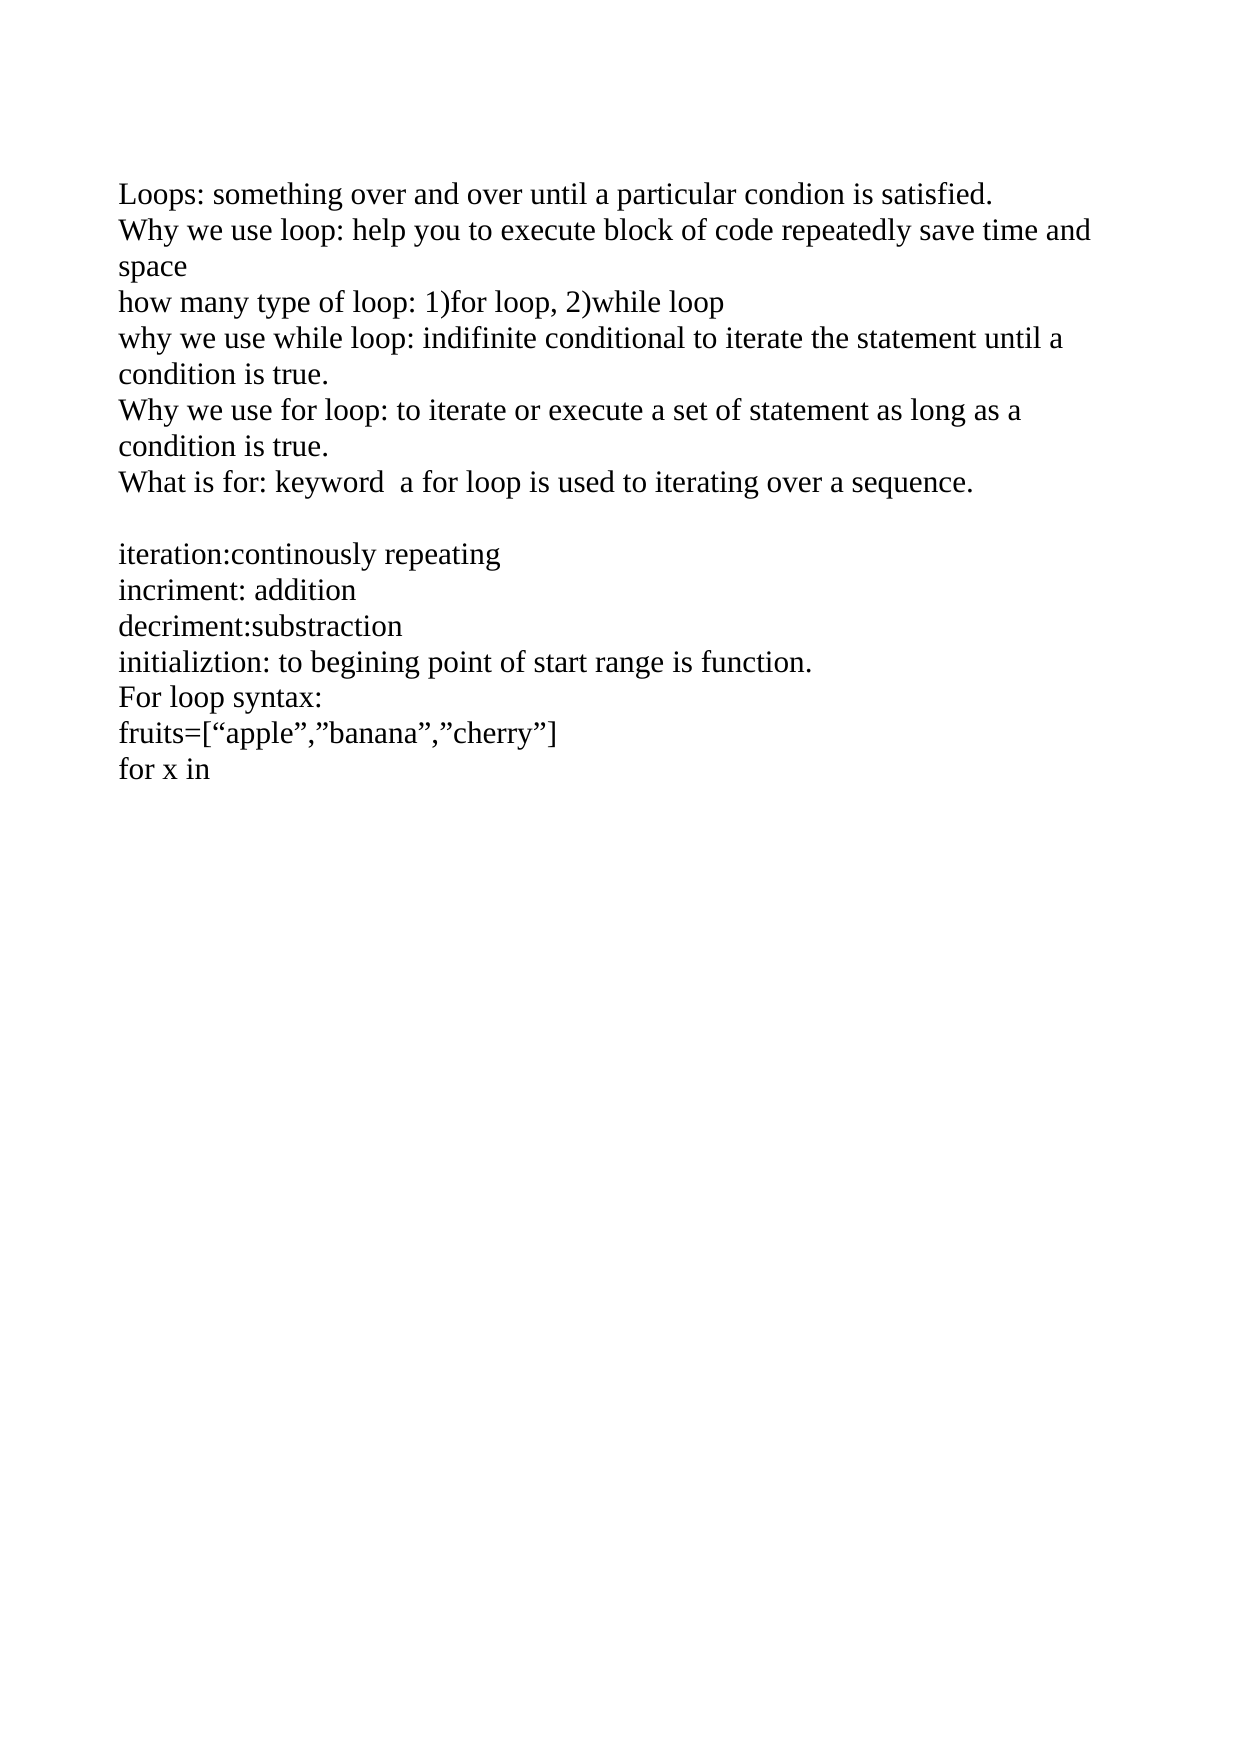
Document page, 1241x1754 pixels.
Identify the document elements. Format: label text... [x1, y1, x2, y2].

text fruits=[“apple”,”banana”,”cherry”] [118, 715, 1122, 751]
text Loops: something over and over until a particular condion is satisfied. [118, 176, 1122, 212]
text why we use while loop: indifinite conditional to iterate the statement until a condition is true. [118, 319, 1122, 391]
text how many type of loop: 1)for loop, 2)while loop [118, 283, 1122, 319]
text Why we use loop: help you to execute block of code repeatedly save time and space [118, 212, 1122, 283]
text iteration:continously repeating [118, 535, 1122, 571]
text initializtion: to begining point of start range is function. [118, 643, 1122, 679]
text Why we use for loop: to iterate or execute a set of statement as long as a condition is true. [118, 391, 1122, 463]
text For loop syntax: [118, 679, 1122, 715]
text What is for: keyword a for loop is used to iterating over a sequence. [118, 463, 1122, 499]
text incriment: addition [118, 571, 1122, 607]
text decriment:substraction [118, 607, 1122, 643]
text for x in [118, 751, 1122, 787]
